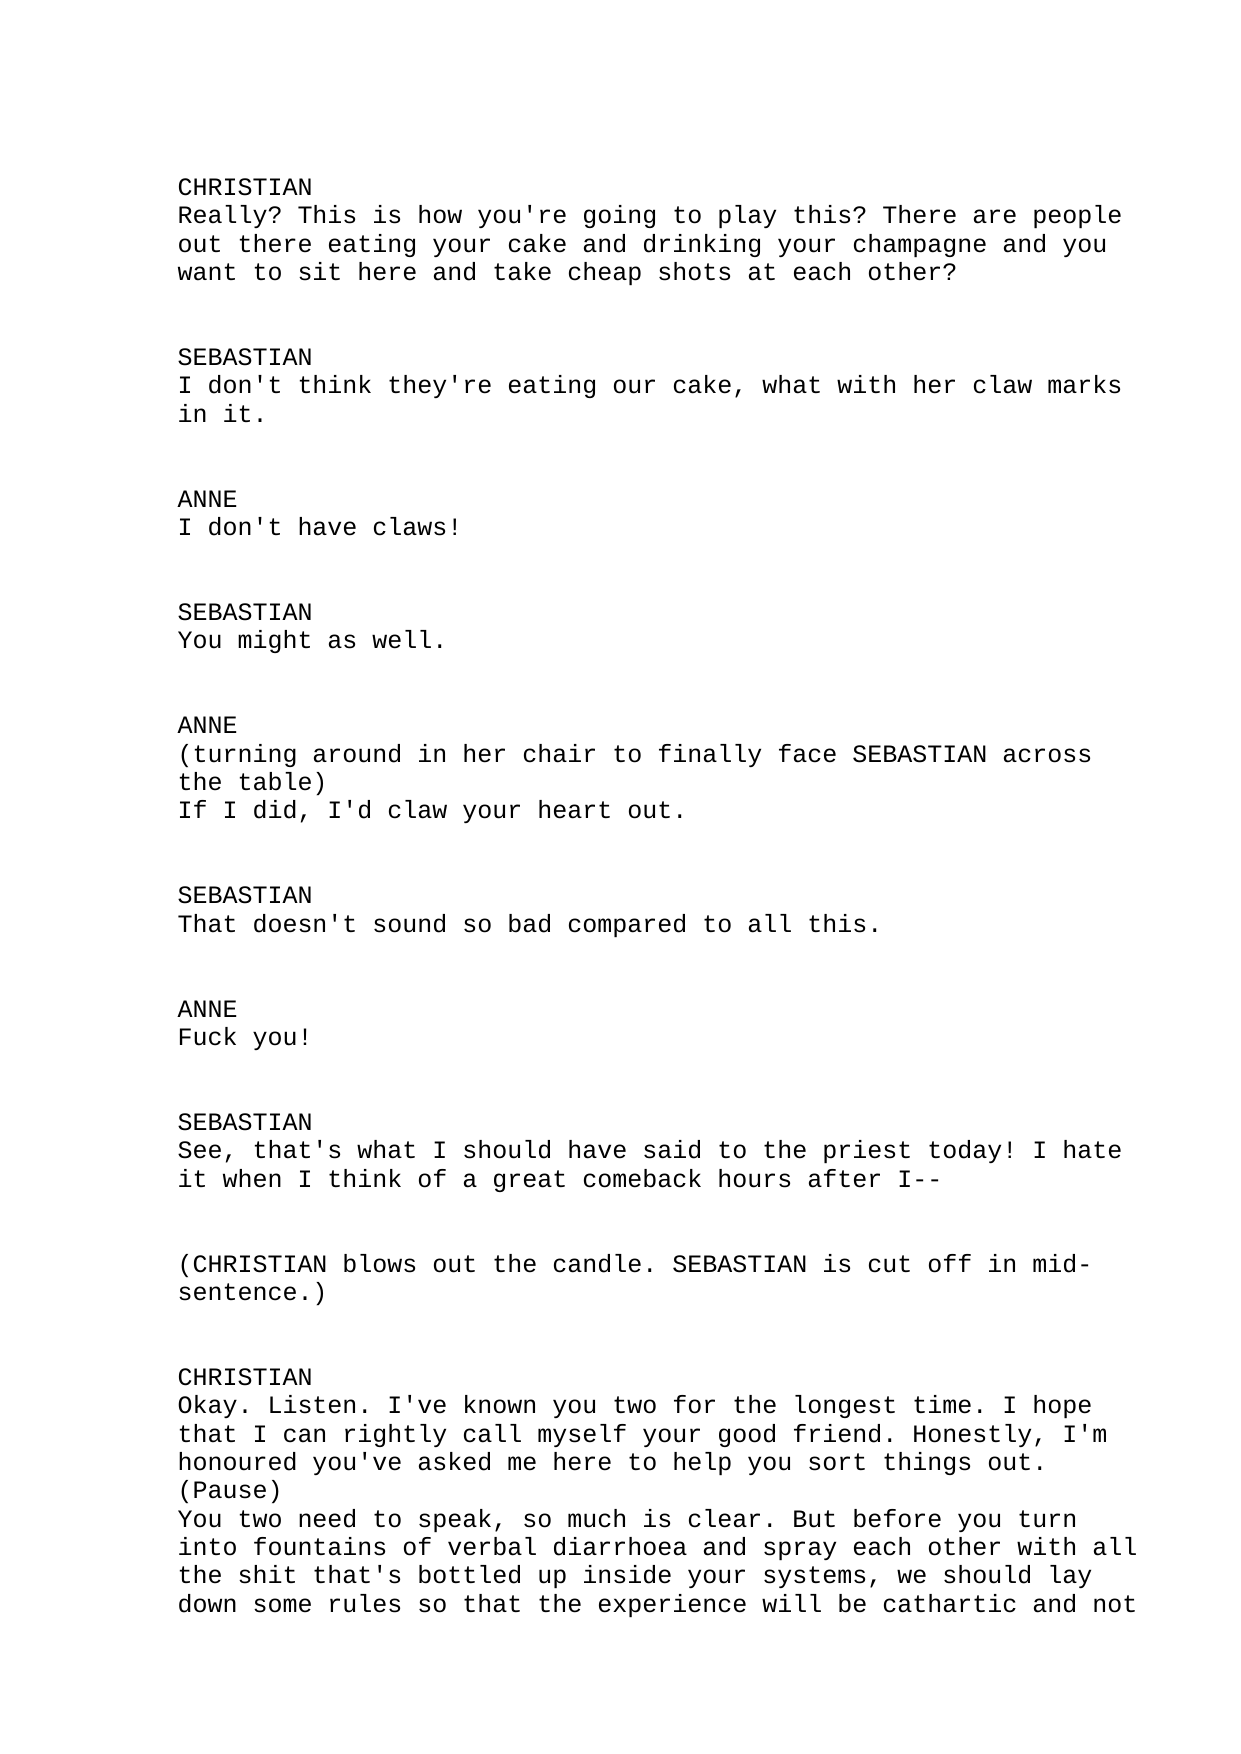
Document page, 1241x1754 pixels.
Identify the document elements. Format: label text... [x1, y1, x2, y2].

text I don't have claws! [477, 515, 1152, 543]
text CHRISTIAN [327, 175, 1152, 203]
text See, that's what I should have said to the priest today! I hate it when I think of a great comeback hours after I-- [957, 1138, 1152, 1195]
text ANNE [252, 996, 1152, 1025]
text If I did, I'd claw your heart out. [702, 798, 1152, 826]
text (Pause) [297, 1478, 1152, 1506]
text That doesn't sound so bad compared to all this. [897, 911, 1152, 940]
text You might as well. [462, 628, 1152, 656]
text SEBASTIAN [327, 345, 1152, 373]
text SEBASTIAN [327, 600, 1152, 628]
text CHRISTIAN [327, 1365, 1152, 1393]
text SEBASTIAN [327, 1110, 1152, 1138]
text ANNE [252, 486, 1152, 515]
text Fuck you! [327, 1025, 1152, 1053]
text Okay. Listen. I've known you two for the longest time. I hope that I can rightly call myself your good friend. Honestly, I'm honoured you've asked me here to help you sort things out. [1062, 1393, 1152, 1478]
text (CHRISTIAN blows out the candle. SEBASTIAN is cut off in mid-sentence.) [342, 1251, 1152, 1308]
text Really? This is how you're going to play this? There are people out there eating your cake and drinking your champagne and you want to sit here and take cheap shots at each other? [972, 203, 1152, 288]
text ANNE [252, 713, 1152, 741]
text (turning around in her chair to finally face SEBASTIAN across the table) [342, 741, 1152, 798]
text SEBASTIAN [327, 883, 1152, 911]
text I don't think they're eating our cake, what with her claw marks in it. [282, 373, 1152, 430]
